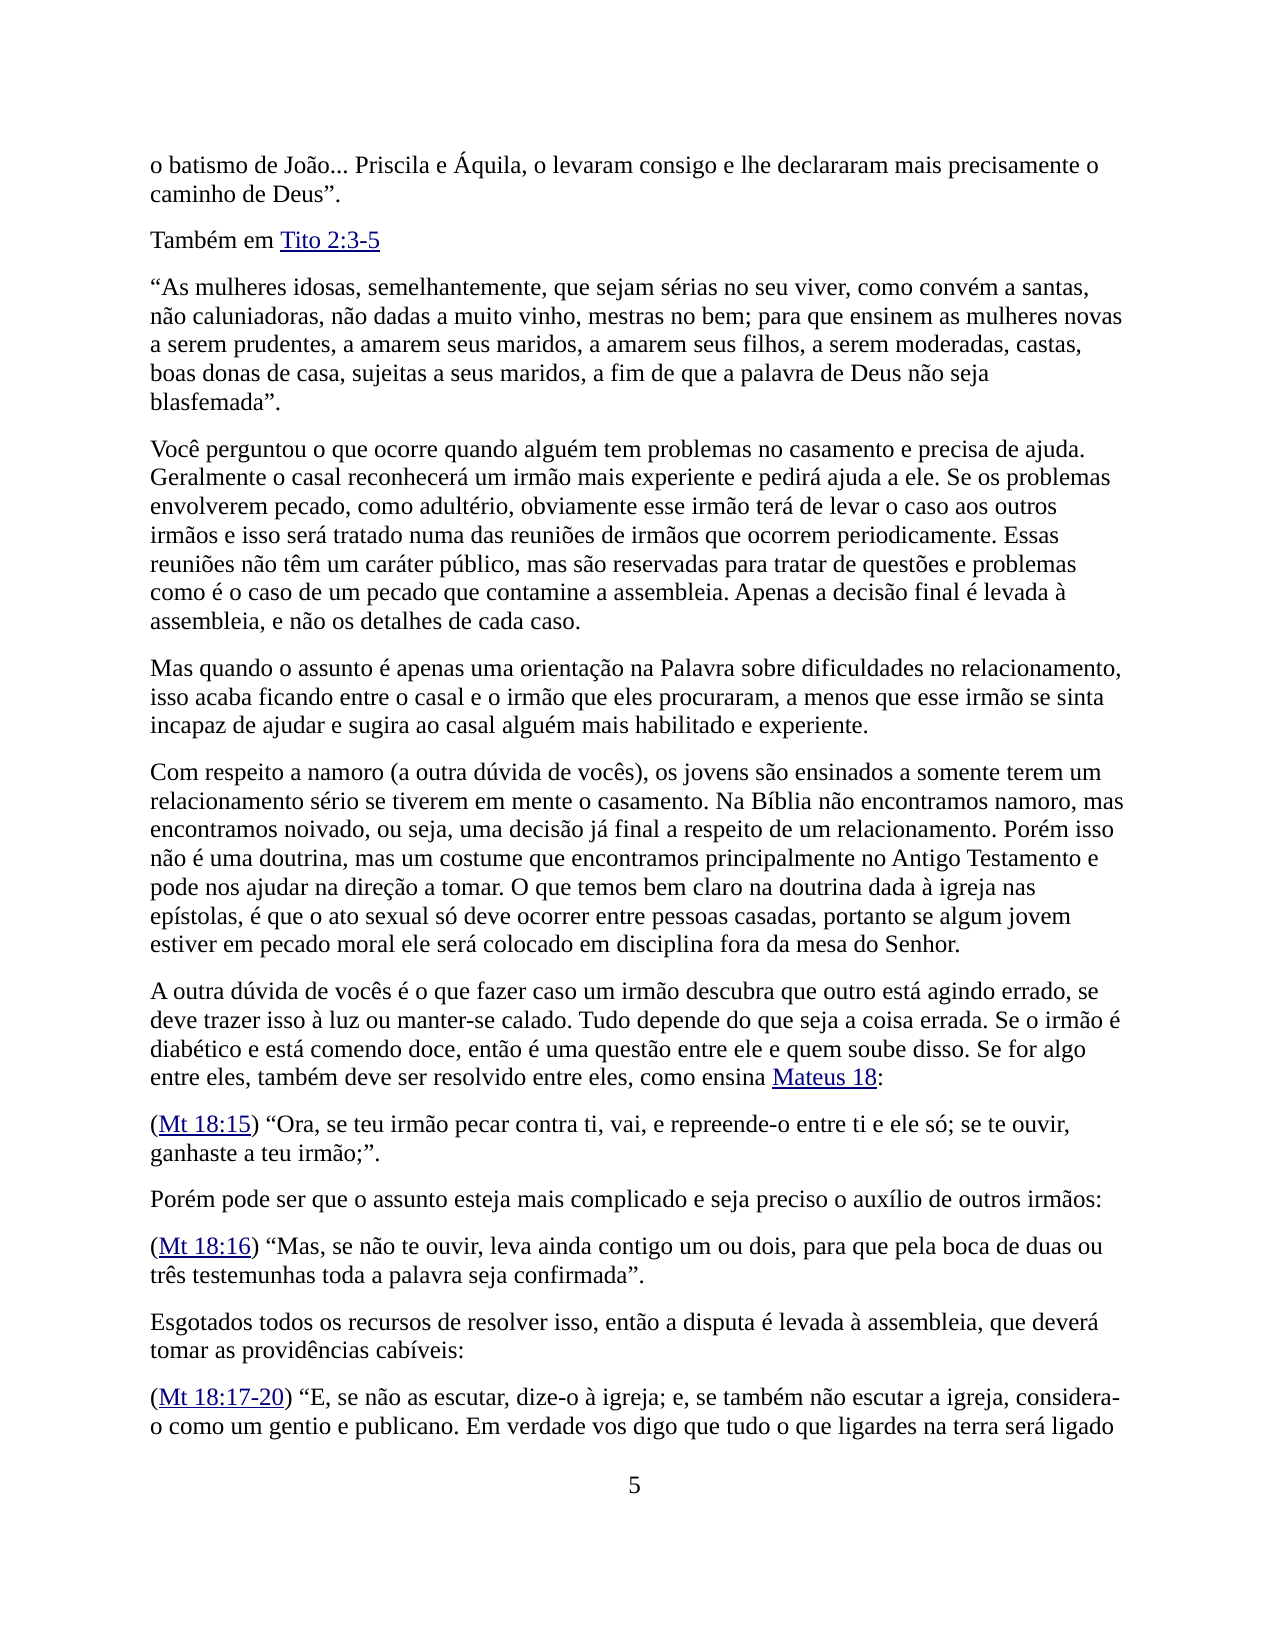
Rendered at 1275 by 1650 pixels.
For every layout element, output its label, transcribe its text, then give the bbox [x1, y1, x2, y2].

text (Mt 18:16) “Mas, se não te ouvir, leva ainda contigo um ou dois, para que pela boca de duas ou três testemunhas toda a palavra seja confirmada”. [150, 1231, 1125, 1289]
text Mas quando o assunto é apenas uma orientação na Palavra sobre dificuldades no relacionamento, isso acaba ficando entre o casal e o irmão que eles procuraram, a menos que esse irmão se sinta incapaz de ajudar e sugira ao casal alguém mais habilitado e experiente. [150, 653, 1125, 739]
text “As mulheres idosas, semelhantemente, que sejam sérias no seu viver, como convém a santas, não caluniadoras, não dadas a muito vinho, mestras no bem; para que ensinem as mulheres novas a serem prudentes, a amarem seus maridos, a amarem seus filhos, a serem moderadas, castas, boas donas de casa, sujeitas a seus maridos, a fim de que a palavra de Deus não seja blasfemada”. [150, 272, 1125, 416]
text Esgotados todos os recursos de resolver isso, então a disputa é levada à assembleia, que deverá tomar as providências cabíveis: [150, 1307, 1125, 1364]
text Com respeito a namoro (a outra dúvida de vocês), os jovens são ensinados a somente terem um relacionamento sério se tiverem em mente o casamento. Na Bíblia não encontramos namoro, mas encontramos noivado, ou seja, uma decisão já final a respeito de um relacionamento. Porém isso não é uma doutrina, mas um costume que encontramos principalmente no Antigo Testamento e pode nos ajudar na direção a tomar. O que temos bem claro na doutrina dada à igreja nas epístolas, é que o ato sexual só deve ocorrer entre pessoas casadas, portanto se algum jovem estiver em pecado moral ele será colocado em disciplina fora da mesa do Senhor. [150, 757, 1125, 958]
text (Mt 18:15) “Ora, se teu irmão pecar contra ti, vai, e repreende-o entre ti e ele só; se te ouvir, ganhaste a teu irmão;”. [150, 1109, 1125, 1167]
text A outra dúvida de vocês é o que fazer caso um irmão descubra que outro está agindo errado, se deve trazer isso à luz ou manter-se calado. Tudo depende do que seja a coisa errada. Se o irmão é diabético e está comendo doce, então é uma questão entre ele e quem soube disso. Se for algo entre eles, também deve ser resolvido entre eles, como ensina Mateus 18: [150, 976, 1125, 1091]
text Porém pode ser que o assunto esteja mais complicado e seja preciso o auxílio de outros irmãos: [150, 1184, 1125, 1213]
text Você perguntou o que ocorre quando alguém tem problemas no casamento e precisa de ajuda. Geralmente o casal reconhecerá um irmão mais experiente e pedirá ajuda a ele. Se os problemas envolverem pecado, como adultério, obviamente esse irmão terá de levar o caso aos outros irmãos e isso será tratado numa das reuniões de irmãos que ocorrem periodicamente. Essas reuniões não têm um caráter público, mas são reservadas para tratar de questões e problemas como é o caso de um pecado que contamine a assembleia. Apenas a decisão final é levada à assembleia, e não os detalhes de cada caso. [150, 434, 1125, 635]
text o batismo de João... Priscila e Áquila, o levaram consigo e lhe declararam mais precisamente o caminho de Deus”. [150, 150, 1125, 207]
text Também em Tito 2:3-5 [150, 225, 1125, 254]
text (Mt 18:17-20) “E, se não as escutar, dize-o à igreja; e, se também não escutar a igreja, considera-o como um gentio e publicano. Em verdade vos digo que tudo o que ligardes na terra será ligado [150, 1382, 1125, 1439]
